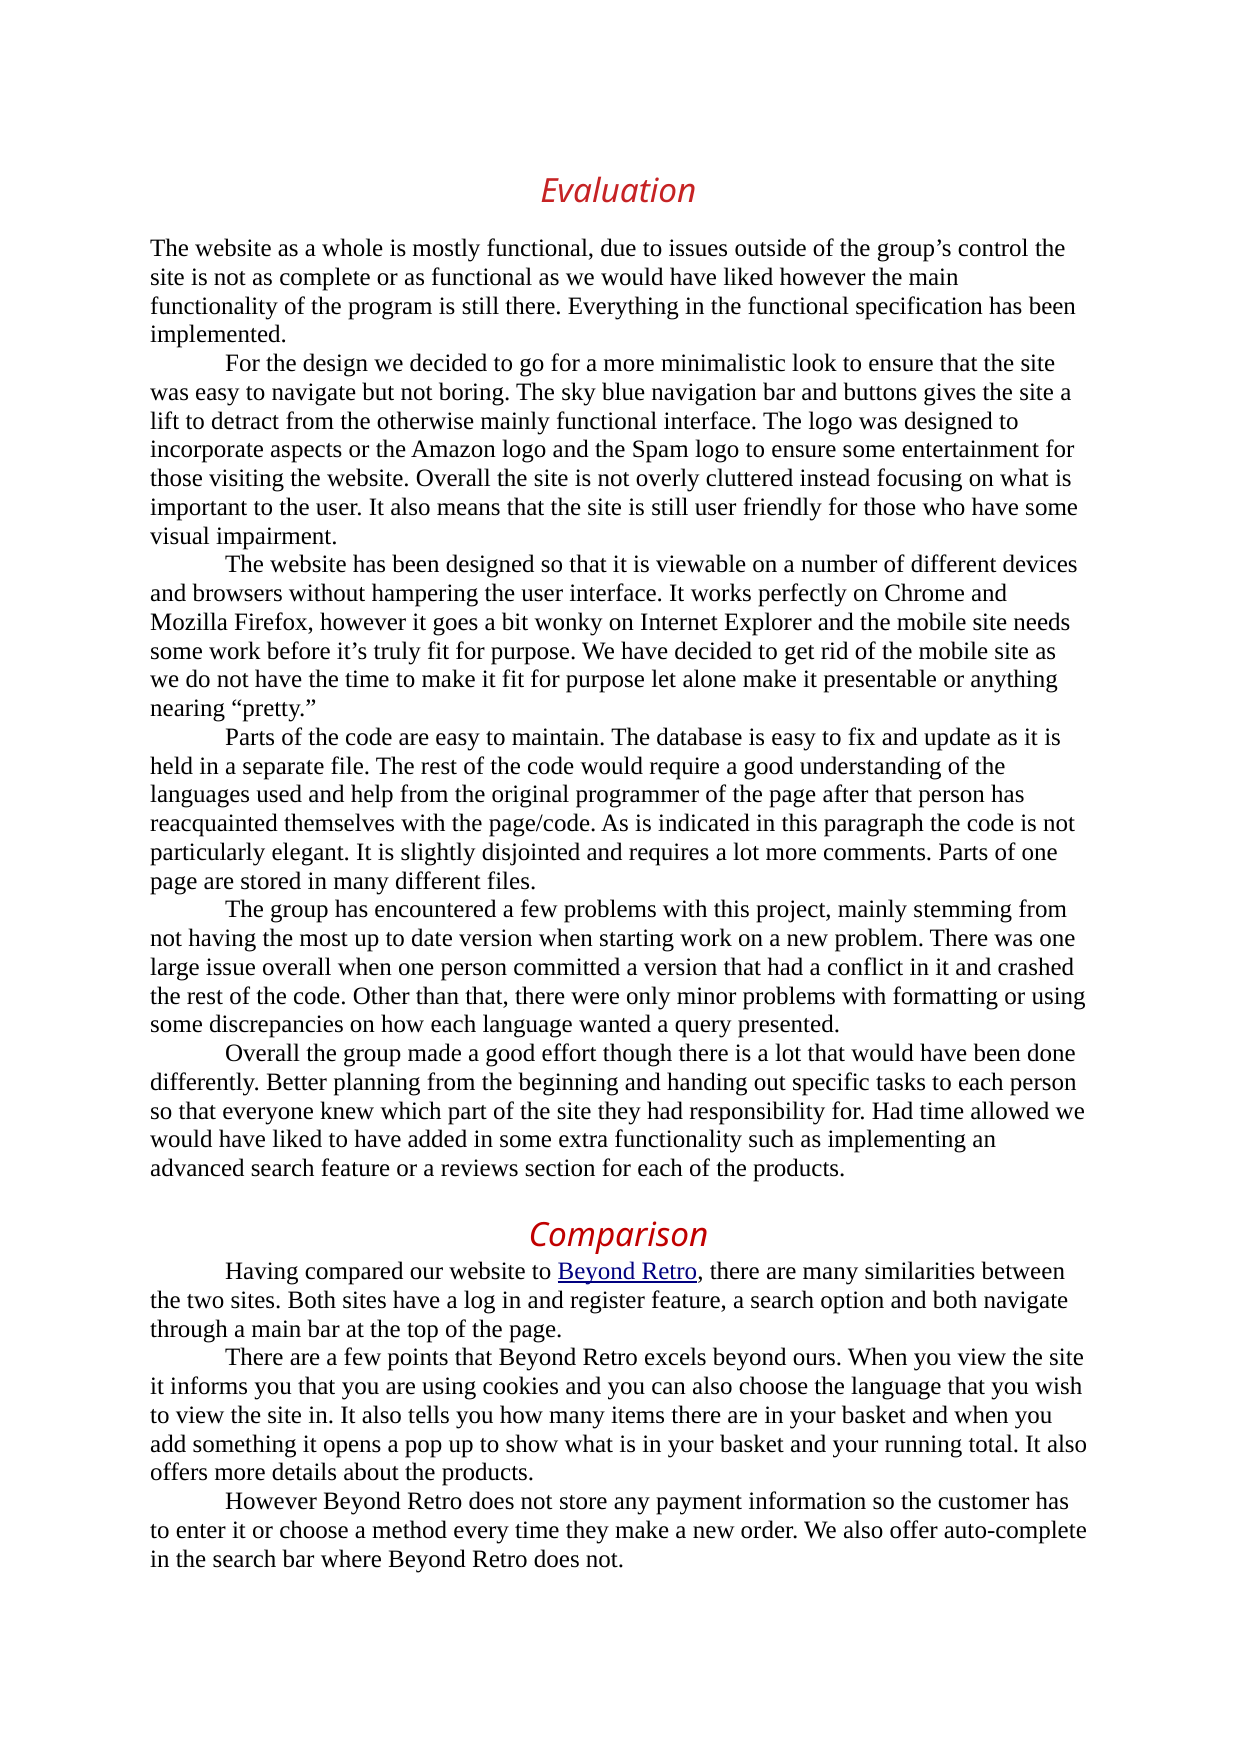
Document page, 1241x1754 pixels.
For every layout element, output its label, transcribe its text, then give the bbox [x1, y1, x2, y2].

text The website has been designed so that it is viewable on a number of different devices and browsers without hampering the user interface. It works perfectly on Chrome and Mozilla Firefox, however it goes a bit wonky on Internet Explorer and the mobile site needs some work before it’s truly fit for purpose. We have decided to get rid of the mobile site as we do not have the time to make it fit for purpose let alone make it presentable or anything nearing “pretty.” [150, 549, 1090, 722]
text Evaluation [225, 167, 1015, 212]
text However Beyond Retro does not store any payment information so the customer has to enter it or choose a method every time they make a new order. We also offer auto-complete in the search bar where Beyond Retro does not. [150, 1486, 1090, 1572]
text The website as a whole is mostly functional, due to issues outside of the group’s control the site is not as complete or as functional as we would have liked however the main functionality of the program is still there. Everything in the functional specification has been implemented. [150, 233, 1090, 348]
text Comparison [150, 1211, 1090, 1256]
text For the design we decided to go for a more minimalistic look to ensure that the site was easy to navigate but not boring. The sky blue navigation bar and buttons gives the site a lift to detract from the otherwise mainly functional interface. The logo was designed to incorporate aspects or the Amazon logo and the Spam logo to ensure some entertainment for those visiting the website. Overall the site is not overly cluttered instead focusing on what is important to the user. It also means that the site is still user friendly for those who have some visual impairment. [150, 348, 1090, 549]
text Parts of the code are easy to maintain. The database is easy to fix and update as it is held in a separate file. The rest of the code would require a good understanding of the languages used and help from the original programmer of the page after that person has reacquainted themselves with the page/code. As is indicated in this paragraph the code is not particularly elegant. It is slightly disjointed and requires a lot more comments. Parts of one page are stored in many different files. [150, 722, 1090, 894]
text Overall the group made a good effort though there is a lot that would have been done differently. Better planning from the beginning and handing out specific tasks to each person so that everyone knew which part of the site they had responsibility for. Had time allowed we would have liked to have added in some extra functionality such as implementing an advanced search feature or a reviews section for each of the products. [150, 1038, 1090, 1182]
text There are a few points that Beyond Retro excels beyond ours. When you view the site it informs you that you are using cookies and you can also choose the language that you wish to view the site in. It also tells you how many items there are in your basket and when you add something it opens a pop up to show what is in your basket and your running total. It also offers more details about the products. [150, 1342, 1090, 1486]
text Having compared our website to Beyond Retro, there are many similarities between the two sites. Both sites have a log in and register feature, a search option and both navigate through a main bar at the top of the page. [150, 1256, 1090, 1342]
text The group has encountered a few problems with this project, mainly stemming from not having the most up to date version when starting work on a new problem. There was one large issue overall when one person committed a version that had a conflict in it and crashed the rest of the code. Other than that, there were only minor problems with formatting or using some discrepancies on how each language wanted a query presented. [150, 894, 1090, 1038]
